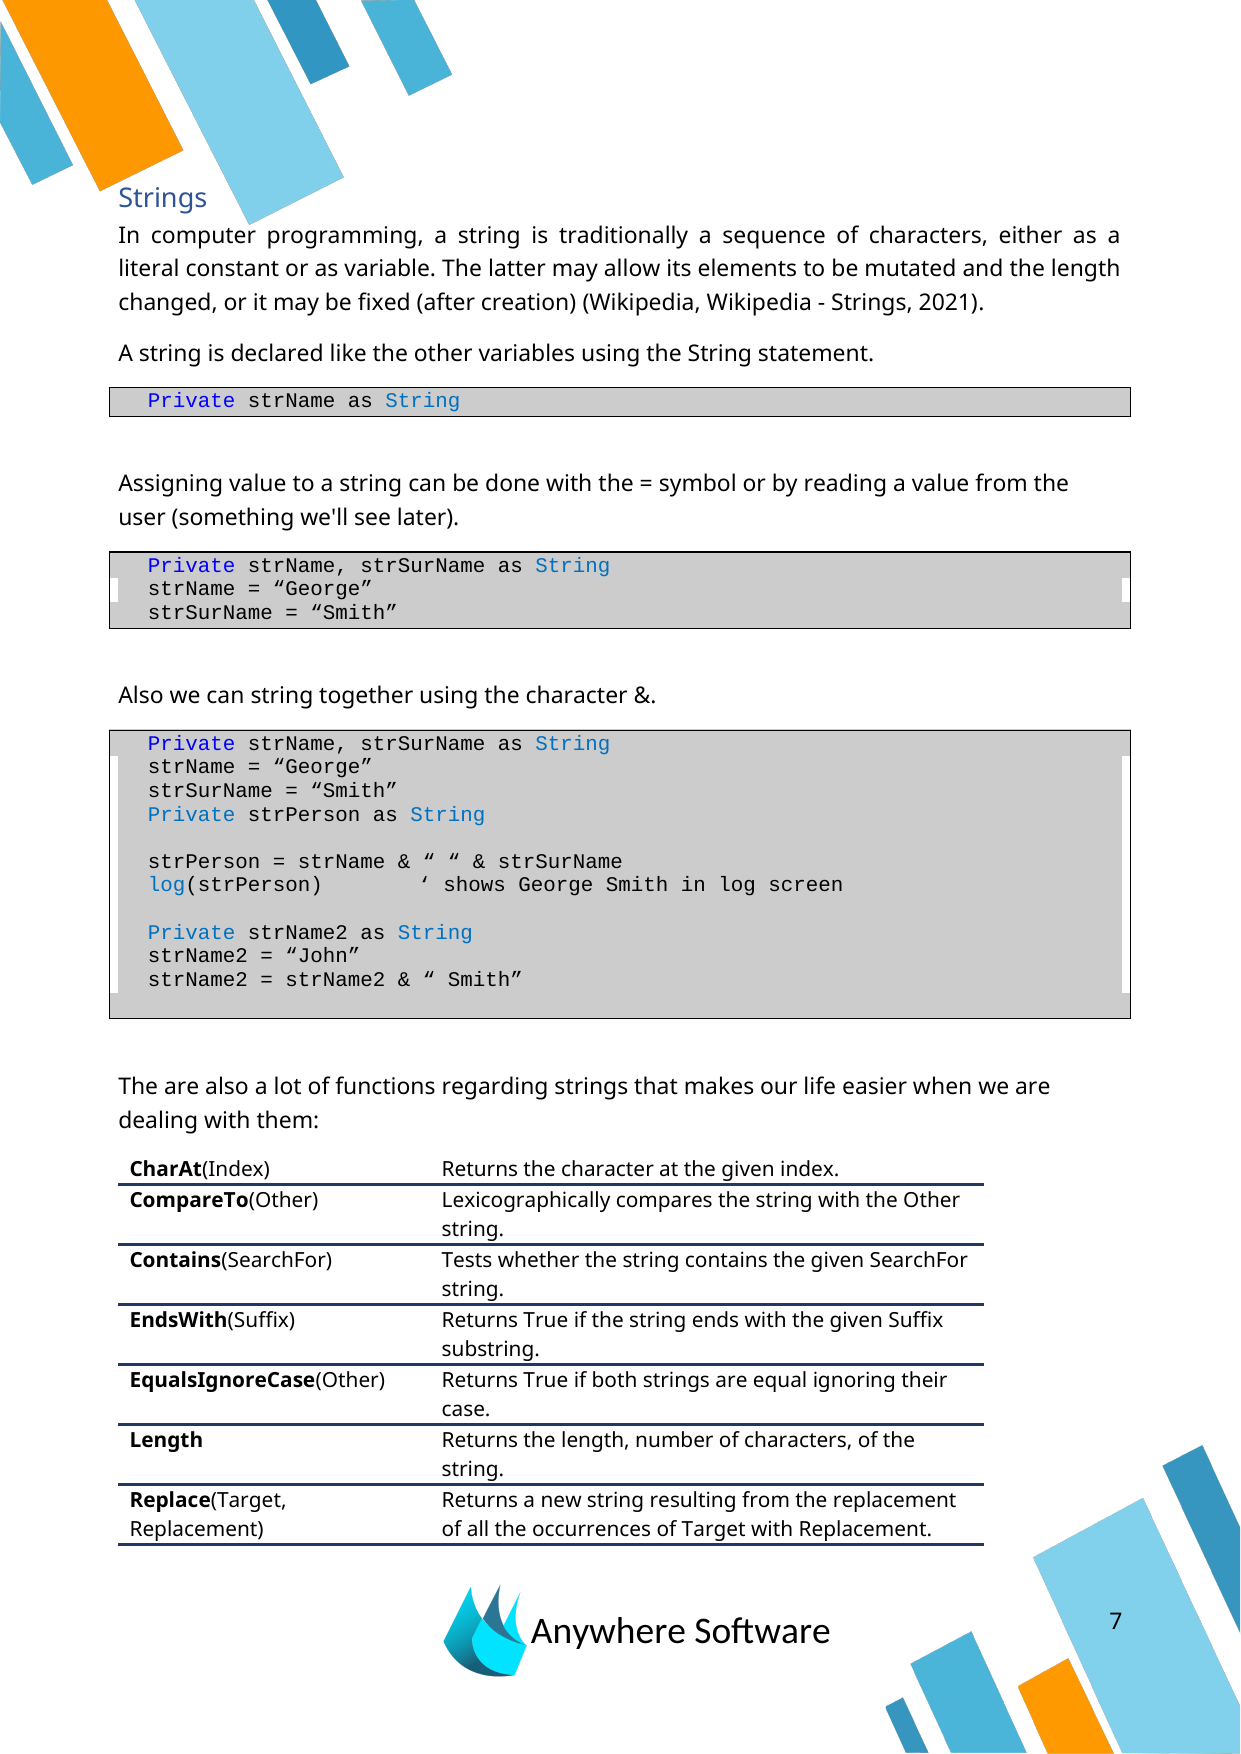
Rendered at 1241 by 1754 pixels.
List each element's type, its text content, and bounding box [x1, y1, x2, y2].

table_cell Length [118, 1426, 430, 1482]
table_cell Tests whether the string contains the given SearchFor string. [430, 1246, 984, 1302]
table_cell EqualsIgnoreCase(Other) [118, 1366, 430, 1422]
text Private strName as String [110, 388, 1130, 416]
table_cell Contains(SearchFor) [118, 1246, 430, 1302]
text Private strName, strSurName as String [110, 553, 1130, 578]
table_cell Returns True if both strings are equal ignoring their case. [430, 1366, 984, 1422]
table_cell Returns the length, number of characters, of the string. [430, 1426, 984, 1482]
text strName2 = strName2 & “ Smith” [118, 969, 1122, 989]
text strName = “George” [118, 578, 1122, 599]
table_cell Returns a new string resulting from the replacement of all the occurrences of Target with Replacement. [430, 1486, 984, 1542]
text strSurName = “Smith” [118, 780, 1122, 803]
table_header CharAt(Index) [118, 1154, 430, 1182]
table_cell Returns True if the string ends with the given Suffix substring. [430, 1306, 984, 1362]
table_cell CompareTo(Other) [118, 1186, 430, 1242]
text Private strPerson as String [118, 803, 1122, 827]
table_cell Lexicographically compares the string with the Other string. [430, 1186, 984, 1242]
table_cell EndsWith(Suffix) [118, 1306, 430, 1362]
text strPerson = strName & “ “ & strSurName [118, 851, 1122, 874]
text Private strName, strSurName as String [110, 731, 1130, 756]
text Assigning value to a string can be done with the = symbol or by reading a value from the user (something we'll see later). [118, 467, 1122, 532]
picture [443, 1584, 528, 1677]
text A string is declared like the other variables using the String statement. [118, 337, 1122, 368]
text The are also a lot of functions regarding strings that makes our life easier when we are dealing with them: [118, 1070, 1122, 1135]
subtitle Strings [118, 179, 1122, 216]
text log(strPerson) ‘ shows George Smith in log screen [118, 874, 1122, 898]
text Private strName2 as String [118, 922, 1122, 945]
text strName2 = “John” [118, 945, 1122, 969]
text strSurName = “Smith” [110, 599, 1130, 628]
picture [885, 1445, 1241, 1754]
text In computer programming, a string is traditionally a sequence of characters, either as a literal constant or as variable. The latter may allow its elements to be mutated and the length changed, or it may be fixed (after creation) (Wikipedia, Wikipedia - Strings, 2021). [118, 219, 1122, 317]
table_cell Replace(Target, Replacement) [118, 1486, 430, 1542]
text Also we can string together using the character &. [118, 679, 1122, 710]
picture [0, 0, 452, 225]
text strName = “George” [118, 756, 1122, 780]
table_header Returns the character at the given index. [430, 1154, 984, 1182]
